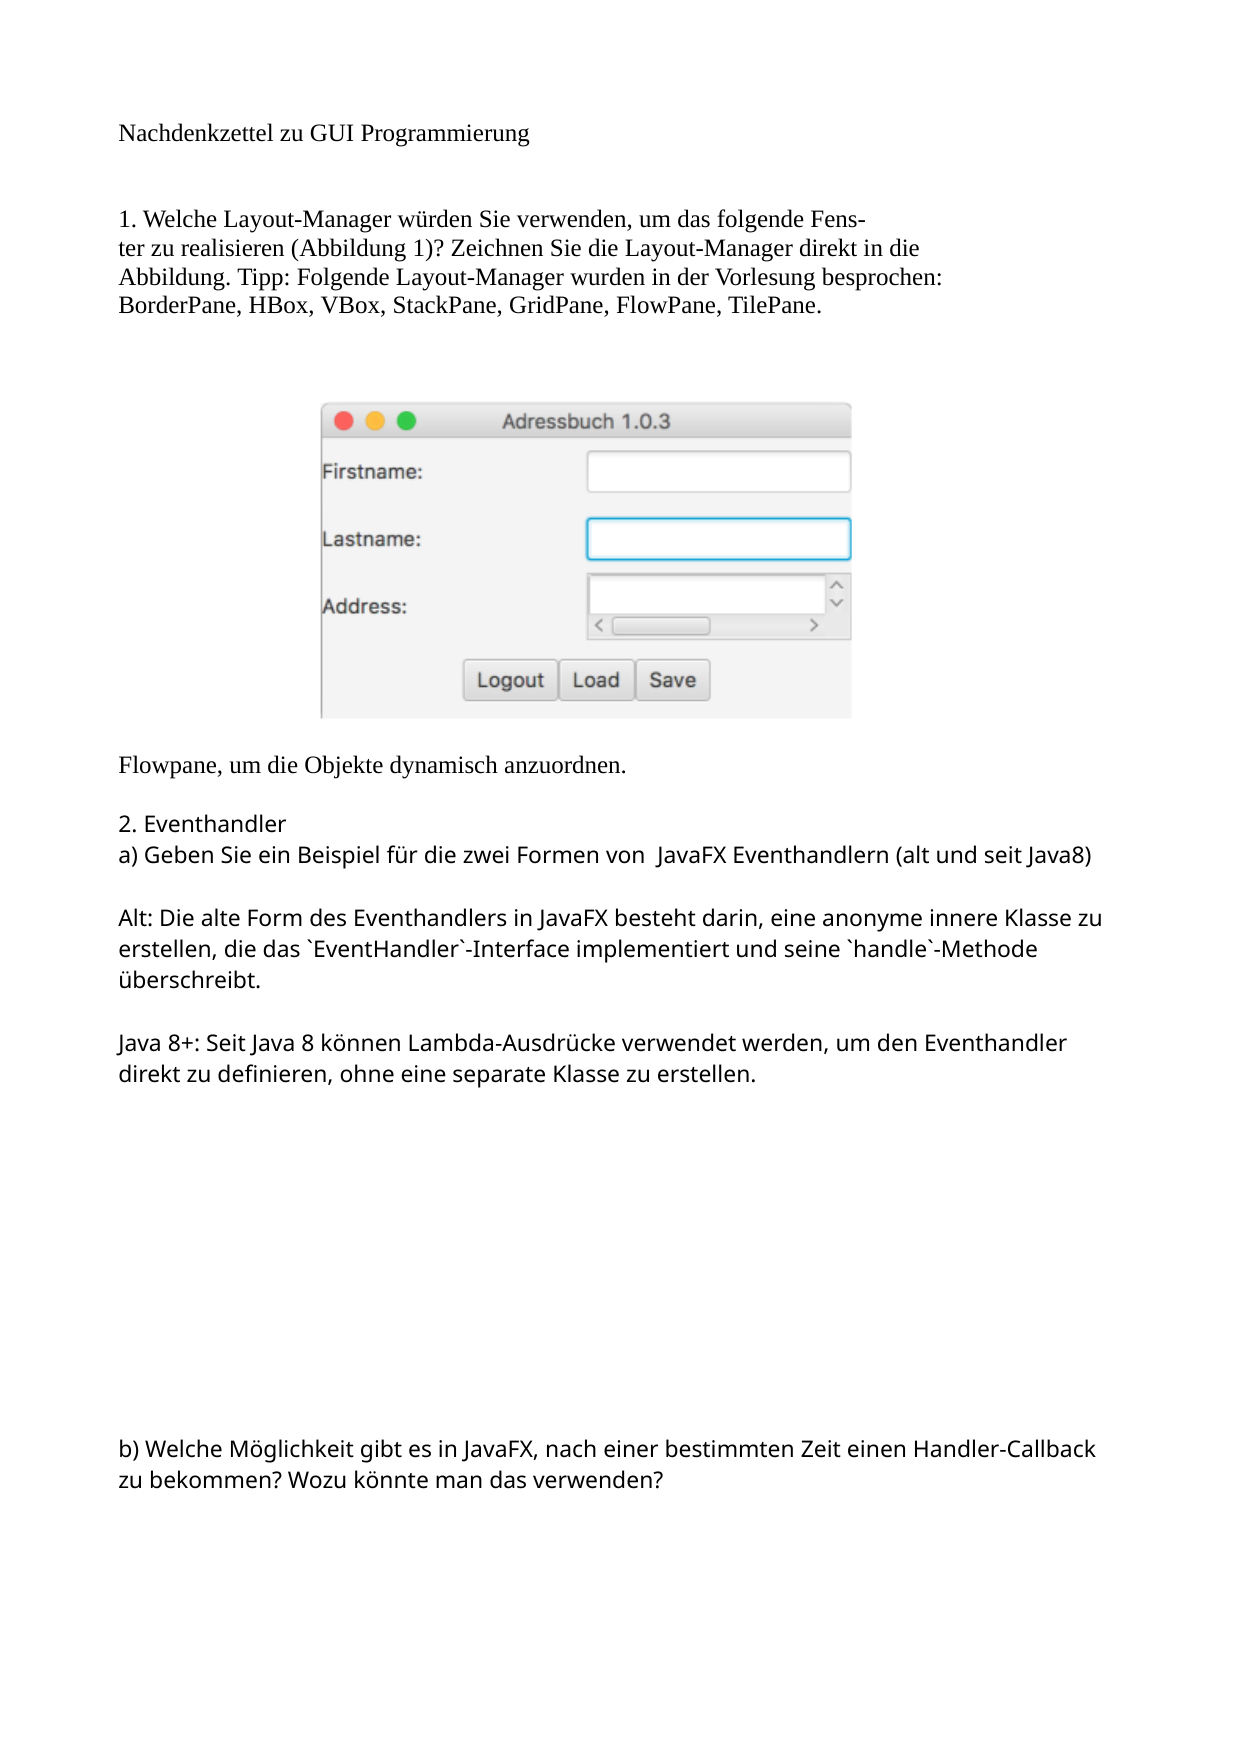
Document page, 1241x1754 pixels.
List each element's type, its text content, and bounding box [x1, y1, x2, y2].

text BorderPane, HBox, VBox, StackPane, GridPane, FlowPane, TilePane. [118, 291, 1122, 319]
text Java 8+: Seit Java 8 können Lambda-Ausdrücke verwendet werden, um den Eventhandler direkt zu definieren, ohne eine separate Klasse zu erstellen. [118, 1027, 1122, 1089]
text 1. Welche Layout-Manager würden Sie verwenden, um das folgende Fens- [118, 204, 1122, 233]
text Nachdenkzettel zu GUI Programmierung [118, 118, 1122, 147]
text Abbildung. Tipp: Folgende Layout-Manager wurden in der Vorlesung besprochen: [118, 262, 1122, 291]
text a) Geben Sie ein Beispiel für die zwei Formen von JavaFX Eventhandlern (alt und seit Java8) [118, 839, 1122, 871]
text Alt: Die alte Form des Eventhandlers in JavaFX besteht darin, eine anonyme innere Klasse zu erstellen, die das `EventHandler`-Interface implementiert und seine `handle`-Methode überschreibt. [118, 902, 1122, 996]
text b) Welche Möglichkeit gibt es in JavaFX, nach einer bestimmten Zeit einen Handler-Callback zu bekommen? Wozu könnte man das verwenden? [118, 1433, 1122, 1496]
text Flowpane, um die Objekte dynamisch anzuordnen. [118, 751, 1122, 779]
text 2. Eventhandler [118, 808, 1122, 839]
text ter zu realisieren (Abbildung 1)? Zeichnen Sie die Layout-Manager direkt in die [118, 233, 1122, 262]
